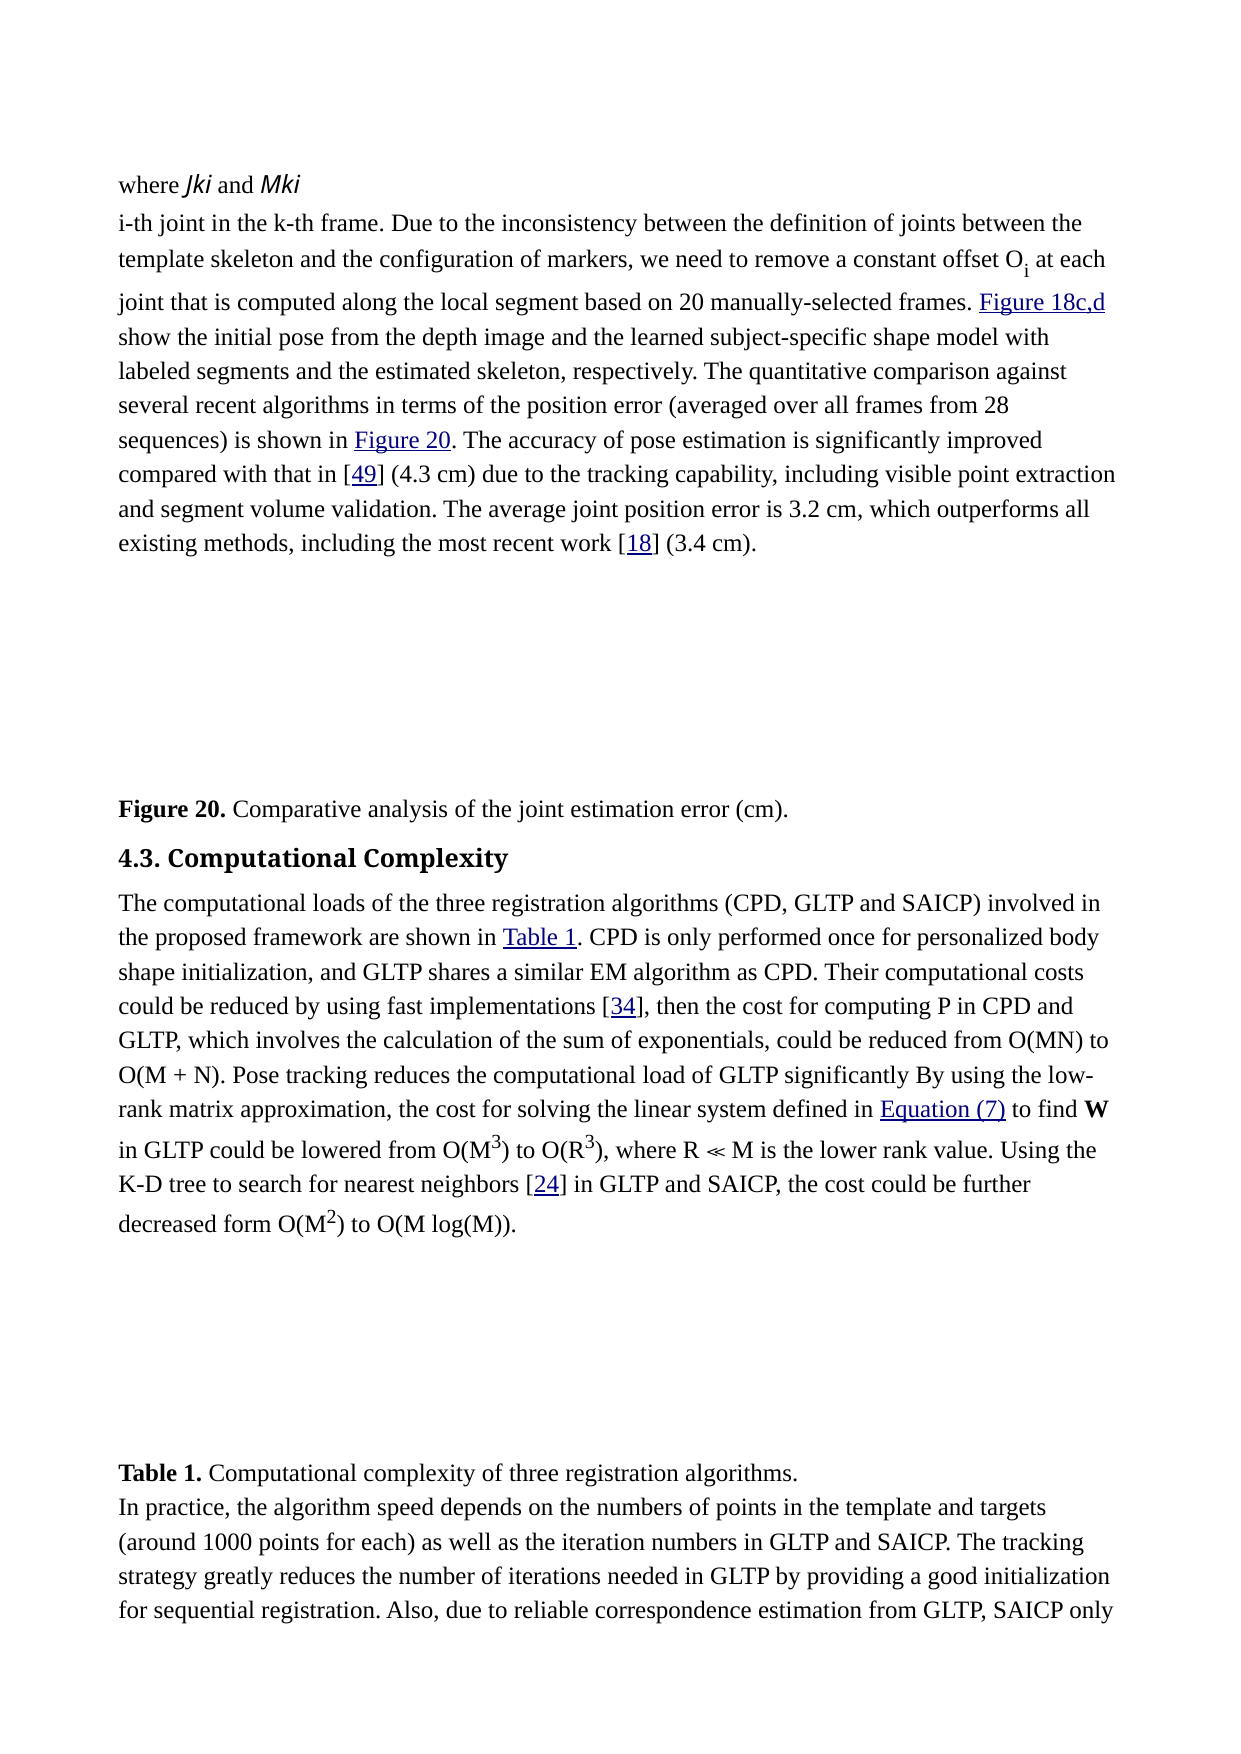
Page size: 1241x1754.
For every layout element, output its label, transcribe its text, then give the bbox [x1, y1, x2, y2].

text Table 1. Computational complexity of three registration algorithms. [118, 1458, 1122, 1486]
text The computational loads of the three registration algorithms (CPD, GLTP and SAICP) involved in the proposed framework are shown in Table 1. CPD is only performed once for personalized body shape initialization, and GLTP shares a similar EM algorithm as CPD. Their computational costs could be reduced by using fast implementations [34], then the cost for computing P in CPD and GLTP, which involves the calculation of the sum of exponentials, could be reduced from O(MN) to O(M + N). Pose tracking reduces the computational load of GLTP significantly By using the low-rank matrix approximation, the cost for solving the linear system defined in Equation (7) to find W in GLTP could be lowered from O(M3) to O(R3), where R ≪ M is the lower rank value. Using the K-D tree to search for nearest neighbors [24] in GLTP and SAICP, the cost could be further decreased form O(M2) to O(M log(M)). [118, 888, 1122, 1238]
text where Jki and Mki [118, 167, 1122, 201]
subtitle 4.3. Computational Complexity [118, 841, 1122, 875]
text i-th joint in the k-th frame. Due to the inconsistency between the definition of joints between the template skeleton and the configuration of markers, we need to remove a constant offset Oi at each joint that is computed along the local segment based on 20 manually-selected frames. Figure 18c,d show the initial pose from the depth image and the learned subject-specific shape model with labeled segments and the estimated skeleton, respectively. The quantitative comparison against several recent algorithms in terms of the position error (averaged over all frames from 28 sequences) is shown in Figure 20. The accuracy of pose estimation is significantly improved compared with that in [49] (4.3 cm) due to the tracking capability, including visible point extraction and segment volume validation. The average joint position error is 3.2 cm, which outperforms all existing methods, including the most recent work [18] (3.4 cm). [118, 208, 1122, 557]
text In practice, the algorithm speed depends on the numbers of points in the template and targets (around 1000 points for each) as well as the iteration numbers in GLTP and SAICP. The tracking strategy greatly reduces the number of iterations needed in GLTP by providing a good initialization for sequential registration. Also, due to reliable correspondence estimation from GLTP, SAICP only [118, 1492, 1122, 1624]
text Figure 20. Comparative analysis of the joint estimation error (cm). [118, 794, 1122, 823]
